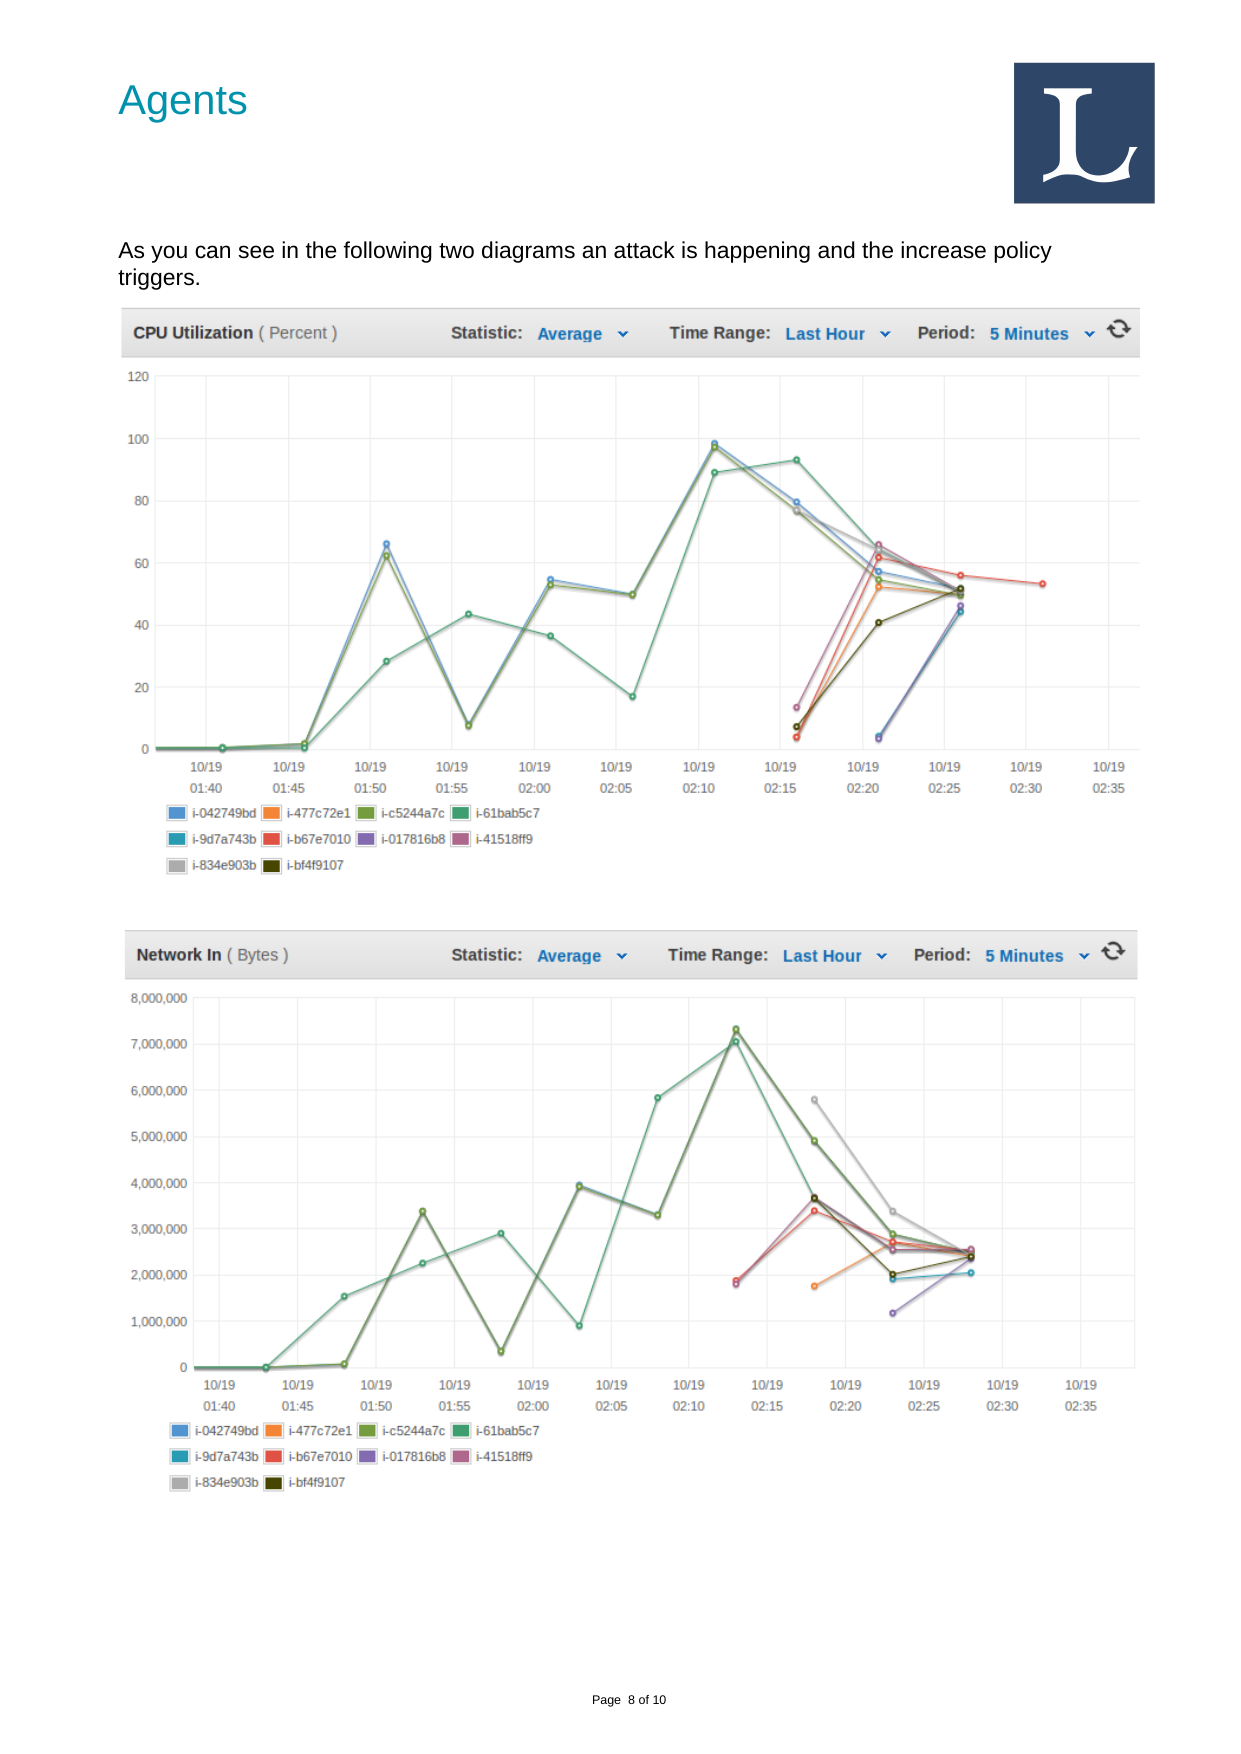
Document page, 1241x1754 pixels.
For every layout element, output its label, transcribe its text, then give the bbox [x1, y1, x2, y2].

picture [118, 302, 1140, 884]
text As you can see in the following two diagrams an attack is happening and the increase policy triggers. [118, 236, 1140, 290]
picture [118, 922, 1140, 1501]
picture [1011, 59, 1158, 207]
